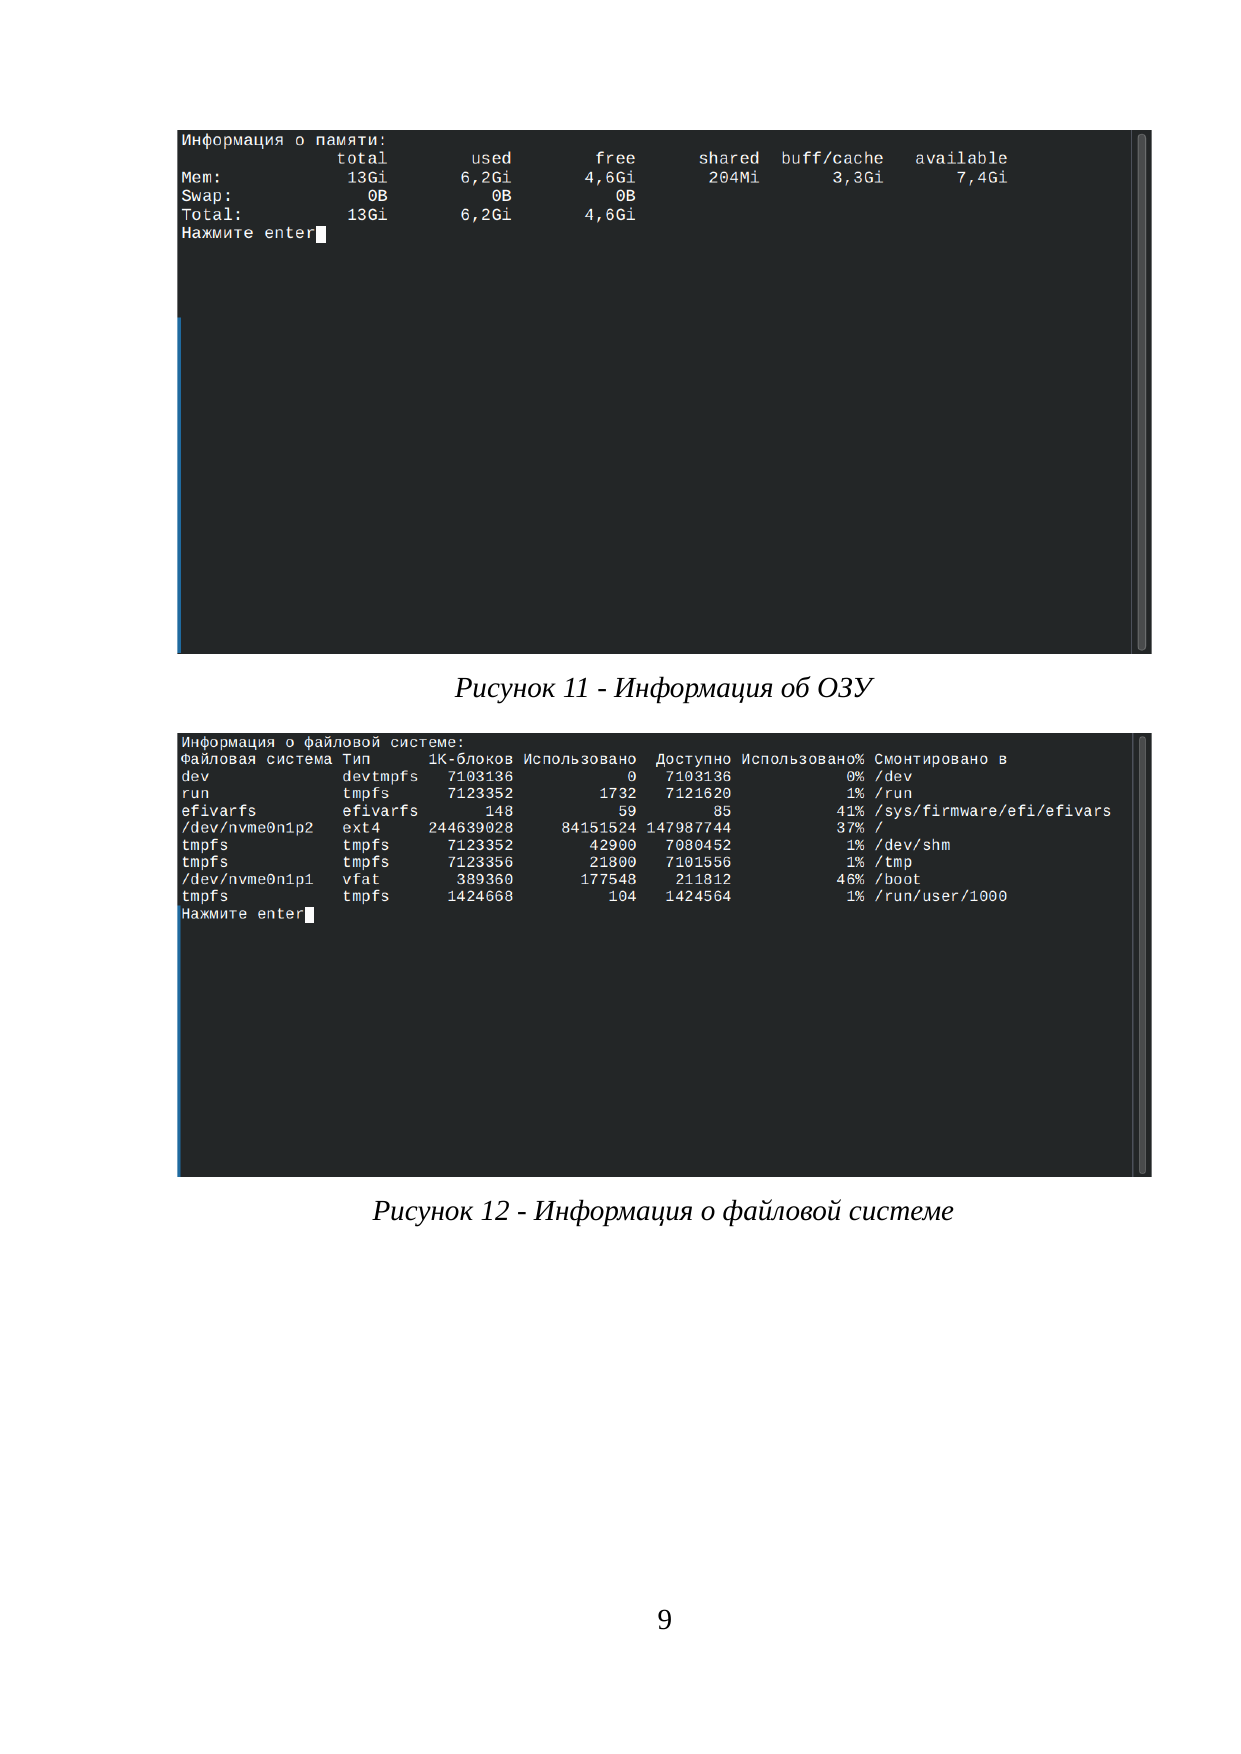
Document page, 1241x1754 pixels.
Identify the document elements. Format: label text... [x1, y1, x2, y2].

picture [177, 733, 1152, 1177]
picture [177, 130, 1152, 654]
text Рисунок 11 - Информация об ОЗУ [177, 654, 1152, 704]
text Рисунок 12 - Информация о файловой системе [177, 1177, 1152, 1226]
